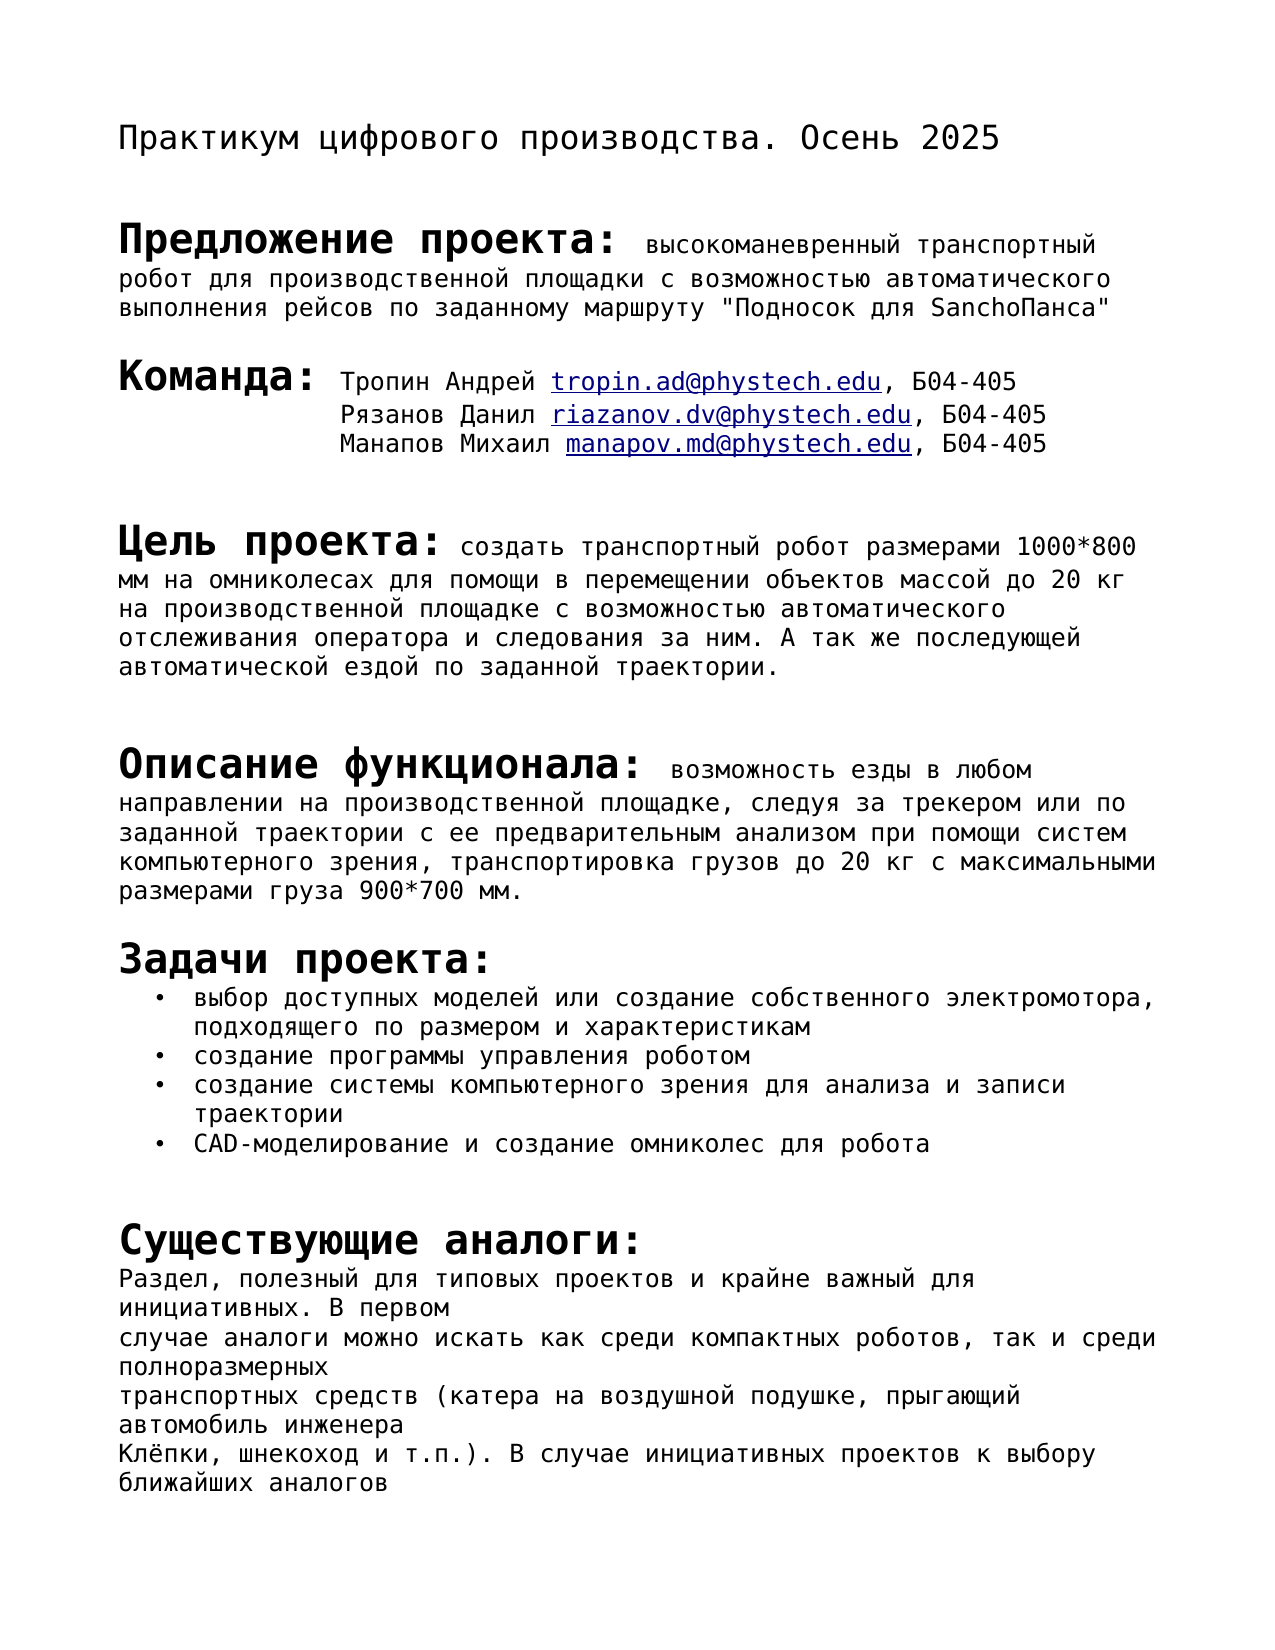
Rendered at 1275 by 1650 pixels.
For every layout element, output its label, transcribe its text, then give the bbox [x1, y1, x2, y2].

text Практикум цифрового производства. Осень 2025 [118, 118, 1157, 157]
list выбор доступных моделей или создание собственного электромотора, подходящего по размером и характеристикам [156, 983, 1157, 1041]
text случае аналоги можно искать как среди компактных роботов, так и среди полноразмерных [118, 1323, 1157, 1381]
text Раздел, полезный для типовых проектов и крайне важный для инициативных. В первом [118, 1264, 1157, 1323]
text Предложение проекта: высокоманевренный транспортный робот для производственной площадки с возможностью автоматического выполнения рейсов по заданному маршруту "Подносок для SanchoПанса" [118, 215, 1157, 322]
text Цель проекта: создать транспортный робот размерами 1000*800 мм на омниколесах для помощи в перемещении объектов массой до 20 кг на производственной площадке с возможностью автоматического отслеживания оператора и следования за ним. А так же последующей автоматической ездой по заданной траектории. [118, 516, 1157, 682]
list создание программы управления роботом [156, 1041, 1157, 1070]
text Задачи проекта: [118, 934, 1157, 983]
text Манапов Михаил manapov.md@phystech.edu, Б04-405 [118, 429, 1157, 458]
list создание системы компьютерного зрения для анализа и записи траектории [156, 1070, 1157, 1129]
list CAD-моделирование и создание омниколес для робота [156, 1129, 1157, 1158]
text транспортных средств (катера на воздушной подушке, прыгающий автомобиль инженера [118, 1381, 1157, 1439]
text Клёпки, шнекоход и т.п.). В случае инициативных проектов к выбору ближайших аналогов [118, 1439, 1157, 1498]
text Команда: Тропин Андрей tropin.ad@phystech.edu, Б04-405 Рязанов Данил riazanov.dv@phystech.edu, Б04-405 [118, 351, 1157, 429]
text Существующие аналоги: [118, 1216, 1157, 1264]
text Описание функционала: возможность езды в любом направлении на производственной площадке, следуя за трекером или по заданной траектории с ее предварительным анализом при помощи систем компьютерного зрения, транспортировка грузов до 20 кг с максимальными размерами груза 900*700 мм. [118, 740, 1157, 905]
